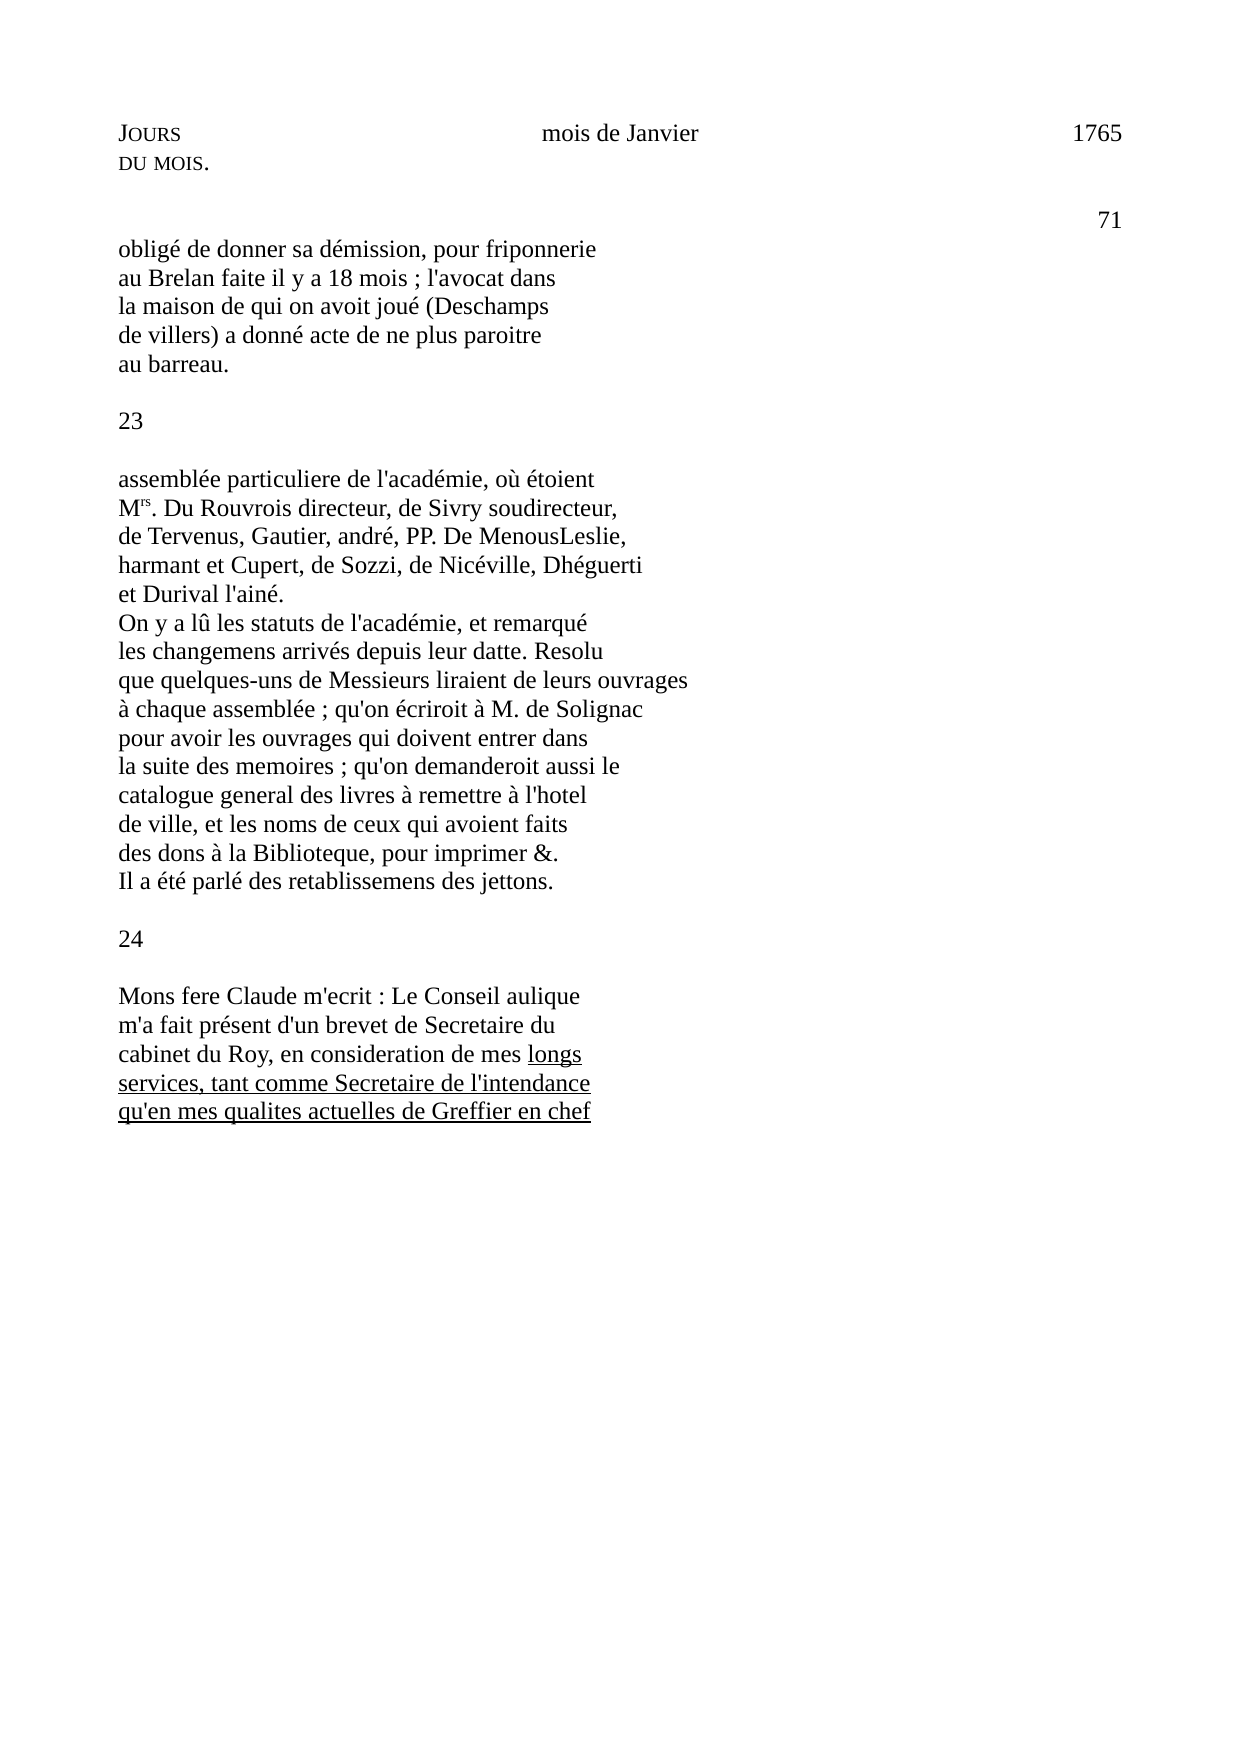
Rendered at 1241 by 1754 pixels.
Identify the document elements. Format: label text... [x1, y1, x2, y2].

text 71 [118, 205, 1122, 234]
text 24 Mons fere Claude m'ecrit : Le Conseil aulique m'a fait présent d'un brevet de Secretaire du cabinet du Roy, en consideration de mes longs services, tant comme Secretaire de l'intendance qu'en mes qualites actuelles de Greffier en chef [118, 924, 1122, 1125]
text 23 assemblée particuliere de l'académie, où étoient Mrs. Du Rouvrois directeur, de Sivry soudirecteur, de Tervenus, Gautier, andré, PP. De MenousLeslie, harmant et Cupert, de Sozzi, de Nicéville, Dhéguerti et Durival l'ainé. [118, 406, 1122, 608]
text On y a lû les statuts de l'académie, et remarqué les changemens arrivés depuis leur datte. Resolu que quelques-uns de Messieurs liraient de leurs ouvrages à chaque assemblée ; qu'on écriroit à M. de Solignac pour avoir les ouvrages qui doivent entrer dans la suite des memoires ; qu'on demanderoit aussi le catalogue general des livres à remettre à l'hotel de ville, et les noms de ceux qui avoient faits des dons à la Biblioteque, pour imprimer &. Il a été parlé des retablissemens des jettons. [118, 608, 1122, 895]
text obligé de donner sa démission, pour friponnerie au Brelan faite il y a 18 mois ; l'avocat dans la maison de qui on avoit joué (Deschamps de villers) a donné acte de ne plus paroitre au barreau. [118, 234, 1122, 378]
